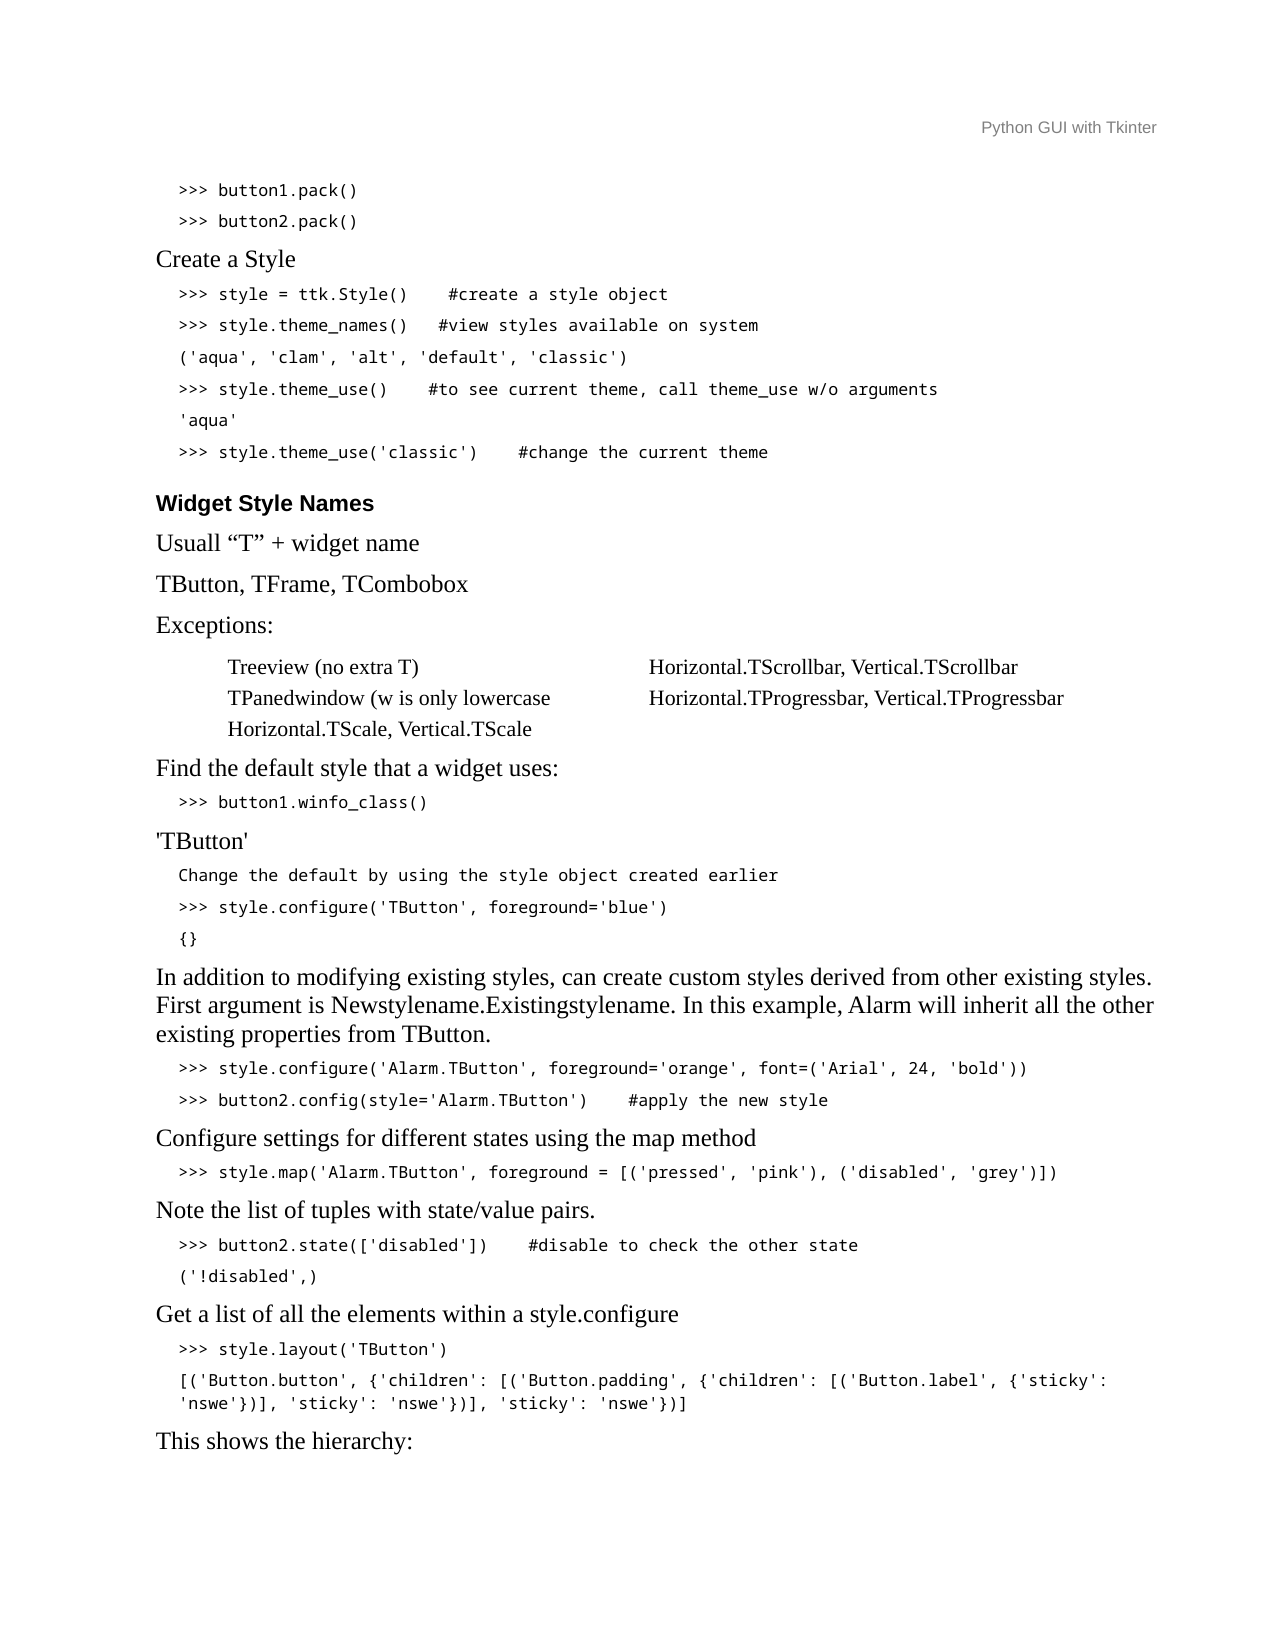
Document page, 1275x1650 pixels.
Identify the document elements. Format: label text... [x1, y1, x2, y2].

table_header Treeview (no extra T) [215, 648, 637, 679]
text {} [178, 927, 1157, 949]
subtitle Widget Style Names [156, 490, 1157, 517]
table_cell Horizontal.TScale, Vertical.TScale [215, 710, 637, 741]
text >>> button2.config(style='Alarm.TButton') #apply the new style [178, 1088, 1157, 1111]
text >>> button1.pack() [178, 178, 1157, 201]
text This shows the hierarchy: [156, 1426, 1157, 1455]
text Get a list of all the elements within a style.configure [156, 1299, 1157, 1328]
text TButton, TFrame, TCombobox [156, 569, 1157, 598]
text >>> button2.state(['disabled']) #disable to check the other state [178, 1233, 1157, 1256]
text Exceptions: [156, 610, 1157, 639]
text Configure settings for different states using the map method [156, 1123, 1157, 1152]
table_header Horizontal.TScrollbar, Vertical.TScrollbar [637, 648, 1157, 679]
text >>> style.map('Alarm.TButton', foreground = [('pressed', 'pink'), ('disabled', 'grey')]) [178, 1161, 1157, 1183]
text >>> style.configure('TButton', foreground='blue') [178, 895, 1157, 918]
text 'TButton' [156, 826, 1157, 854]
text Create a Style [156, 244, 1157, 273]
text Change the default by using the style object created earlier [178, 863, 1157, 886]
text [('Button.button', {'children': [('Button.padding', {'children': [('Button.label', {'sticky': 'nswe'})], 'sticky': 'nswe'})], 'sticky': 'nswe'})] [178, 1369, 1157, 1414]
text Find the default style that a widget uses: [156, 753, 1157, 782]
text >>> style.theme_names() #view styles available on system [178, 314, 1157, 337]
text >>> style.theme_use('classic') #change the current theme [178, 441, 1157, 463]
text >>> style.theme_use() #to see current theme, call theme_use w/o arguments [178, 377, 1157, 400]
text Note the list of tuples with state/value pairs. [156, 1196, 1157, 1224]
text ('aqua', 'clam', 'alt', 'default', 'classic') [178, 346, 1157, 368]
text >>> style = ttk.Style() #create a style object [178, 282, 1157, 305]
table_cell [637, 710, 1157, 741]
text Usuall “T” + widget name [156, 528, 1157, 557]
text >>> style.configure('Alarm.TButton', foreground='orange', font=('Arial', 24, 'bold')) [178, 1057, 1157, 1079]
text ('!disabled',) [178, 1265, 1157, 1288]
text >>> style.layout('TButton') [178, 1337, 1157, 1360]
table_cell Horizontal.TProgressbar, Vertical.TProgressbar [637, 679, 1157, 710]
text In addition to modifying existing styles, can create custom styles derived from other existing styles. First argument is Newstylename.Existingstylename. In this example, Alarm will inherit all the other existing properties from TButton. [156, 962, 1157, 1048]
text 'aqua' [178, 409, 1157, 432]
text >>> button2.pack() [178, 210, 1157, 232]
table_cell TPanedwindow (w is only lowercase [215, 679, 637, 710]
text >>> button1.winfo_class() [178, 791, 1157, 814]
